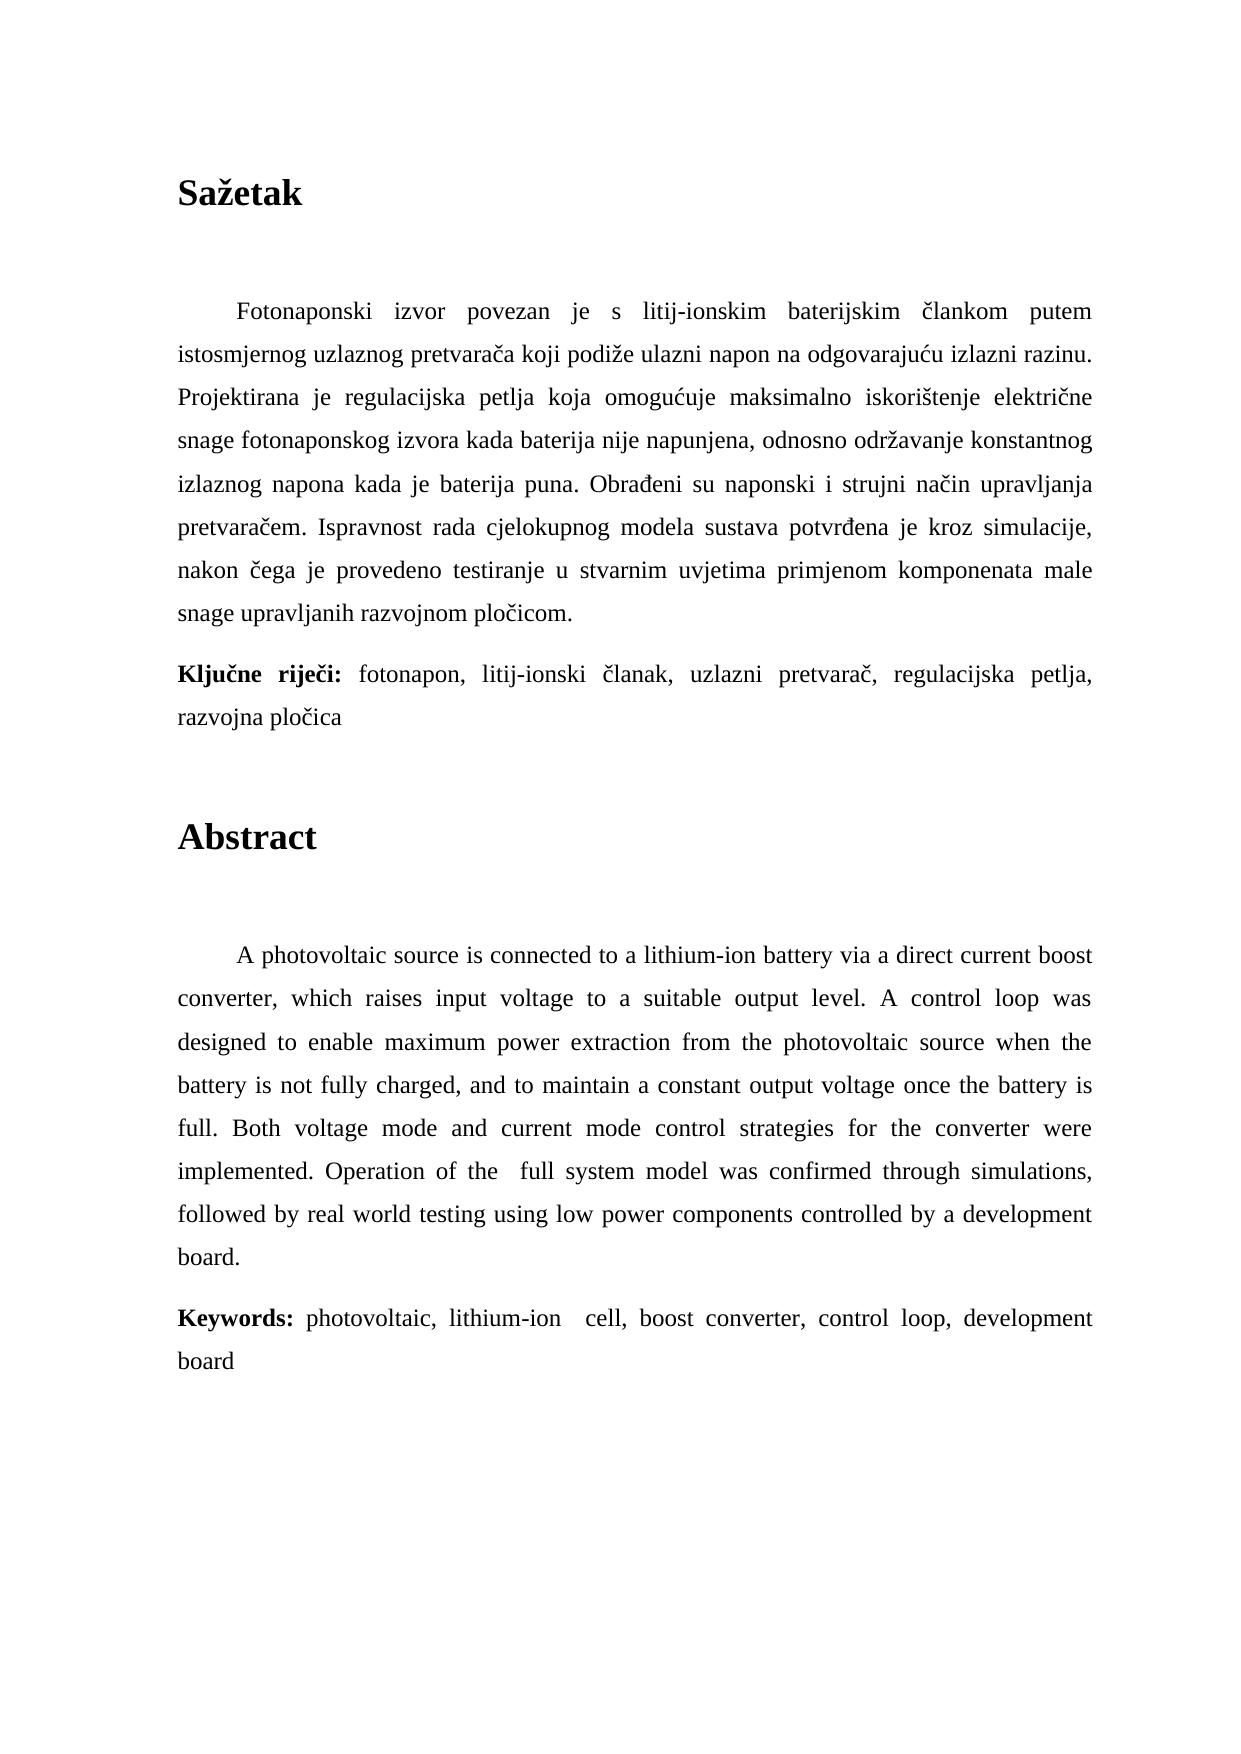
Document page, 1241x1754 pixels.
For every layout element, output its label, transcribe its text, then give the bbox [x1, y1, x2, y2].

text Keywords: photovoltaic, lithium-ion cell, boost converter, control loop, development board [177, 1303, 1093, 1375]
subtitle Abstract [177, 814, 1093, 857]
subtitle Sažetak [177, 170, 1093, 213]
text Ključne riječi: fotonapon, litij-ionski članak, uzlazni pretvarač, regulacijska petlja, razvojna pločica [177, 659, 1093, 731]
text Fotonaponski izvor povezan je s litij-ionskim baterijskim člankom putem istosmjernog uzlaznog pretvarača koji podiže ulazni napon na odgovarajuću izlazni razinu. Projektirana je regulacijska petlja koja omogućuje maksimalno iskorištenje električne snage fotonaponskog izvora kada baterija nije napunjena, odnosno održavanje konstantnog izlaznog napona kada je baterija puna. Obrađeni su naponski i strujni način upravljanja pretvaračem. Ispravnost rada cjelokupnog modela sustava potvrđena je kroz simulacije, nakon čega je provedeno testiranje u stvarnim uvjetima primjenom komponenata male snage upravljanih razvojnom pločicom. [177, 296, 1093, 627]
text A photovoltaic source is connected to a lithium-ion battery via a direct current boost converter, which raises input voltage to a suitable output level. A control loop was designed to enable maximum power extraction from the photovoltaic source when the battery is not fully charged, and to maintain a constant output voltage once the battery is full. Both voltage mode and current mode control strategies for the converter were implemented. Operation of the full system model was confirmed through simulations, followed by real world testing using low power components controlled by a development board. [177, 940, 1093, 1271]
